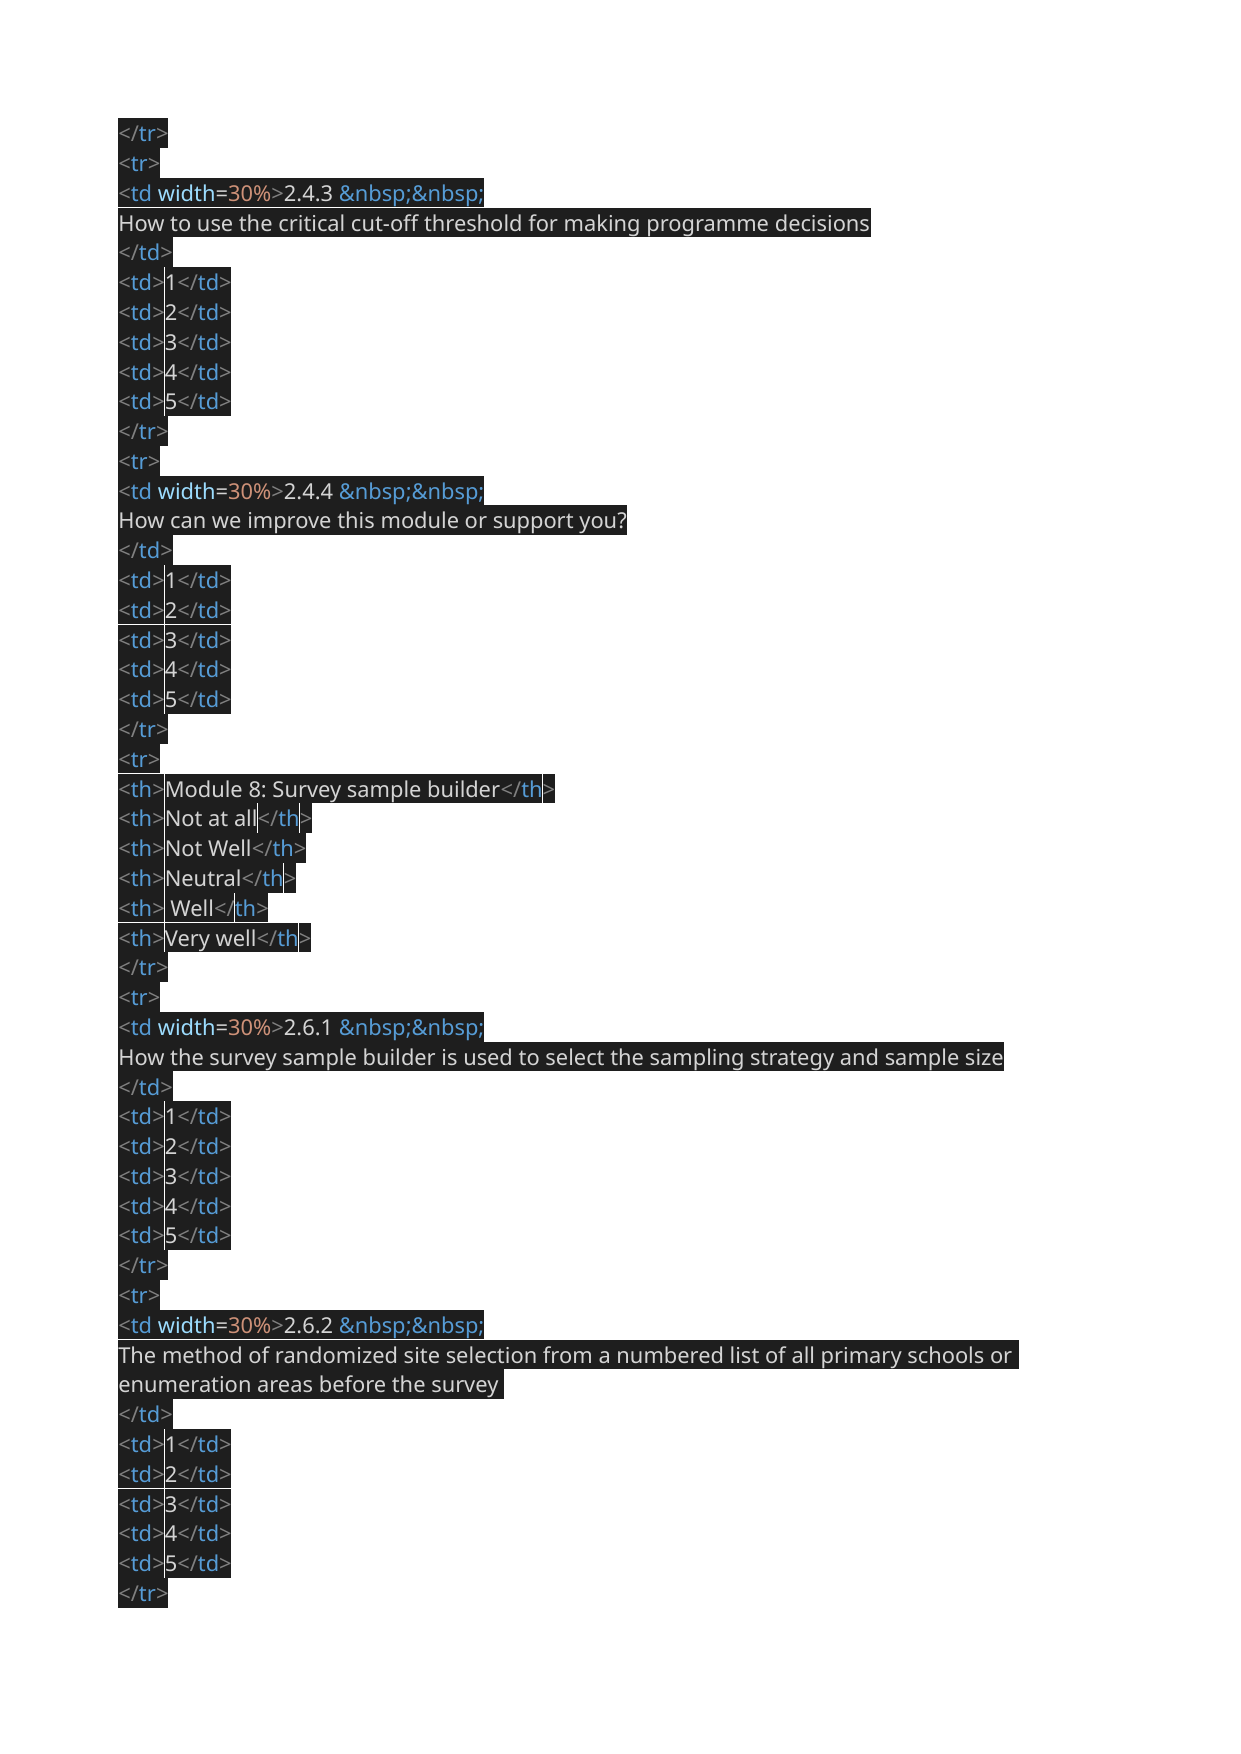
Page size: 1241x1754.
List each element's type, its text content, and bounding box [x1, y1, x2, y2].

text <tr> [118, 148, 1122, 178]
text <td width=30%>2.4.4 &nbsp;&nbsp; [118, 476, 1122, 505]
text <tr> [118, 982, 1122, 1012]
text How the survey sample builder is used to select the sampling strategy and sample size [118, 1042, 1122, 1071]
text <tr> [118, 744, 1122, 773]
text <td>2</td> [118, 1131, 1122, 1161]
text <td>4</td> [118, 356, 1122, 386]
text </tr> [118, 1250, 1122, 1280]
text <td>3</td> [118, 1488, 1122, 1518]
text <td>4</td> [118, 654, 1122, 684]
text <td width=30%>2.4.3 &nbsp;&nbsp; [118, 178, 1122, 207]
text <td>5</td> [118, 1548, 1122, 1578]
text <th>Module 8: Survey sample builder</th> [118, 773, 1122, 803]
text <td>1</td> [118, 565, 1122, 595]
text <th>Not Well</th> [118, 833, 1122, 863]
text <td>5</td> [118, 386, 1122, 416]
text </tr> [118, 1578, 1122, 1608]
text <td width=30%>2.6.1 &nbsp;&nbsp; [118, 1012, 1122, 1042]
text <td>5</td> [118, 1220, 1122, 1250]
text <th>Very well</th> [118, 922, 1122, 952]
text <td>1</td> [118, 1429, 1122, 1459]
text <tr> [118, 1280, 1122, 1310]
text <td>2</td> [118, 595, 1122, 624]
text <td>1</td> [118, 1101, 1122, 1131]
text <td>2</td> [118, 1459, 1122, 1488]
text How to use the critical cut-off threshold for making programme decisions [118, 207, 1122, 237]
text <td>1</td> [118, 267, 1122, 297]
text <td>2</td> [118, 297, 1122, 327]
text </td> [118, 535, 1122, 565]
text </tr> [118, 952, 1122, 982]
text </td> [118, 1071, 1122, 1101]
text <td>3</td> [118, 624, 1122, 654]
text </tr> [118, 118, 1122, 148]
text </tr> [118, 416, 1122, 446]
text The method of randomized site selection from a numbered list of all primary schools or enumeration areas before the survey [118, 1339, 1122, 1399]
text </tr> [118, 714, 1122, 744]
text <td>5</td> [118, 684, 1122, 714]
text <th> Well</th> [118, 893, 1122, 922]
text <th>Neutral</th> [118, 863, 1122, 893]
text <td>3</td> [118, 1161, 1122, 1191]
text <td width=30%>2.6.2 &nbsp;&nbsp; [118, 1310, 1122, 1339]
text </td> [118, 237, 1122, 267]
text <th>Not at all</th> [118, 803, 1122, 833]
text <td>3</td> [118, 327, 1122, 356]
text <td>4</td> [118, 1191, 1122, 1220]
text <tr> [118, 446, 1122, 476]
text </td> [118, 1399, 1122, 1429]
text <td>4</td> [118, 1518, 1122, 1548]
text How can we improve this module or support you? [118, 505, 1122, 535]
